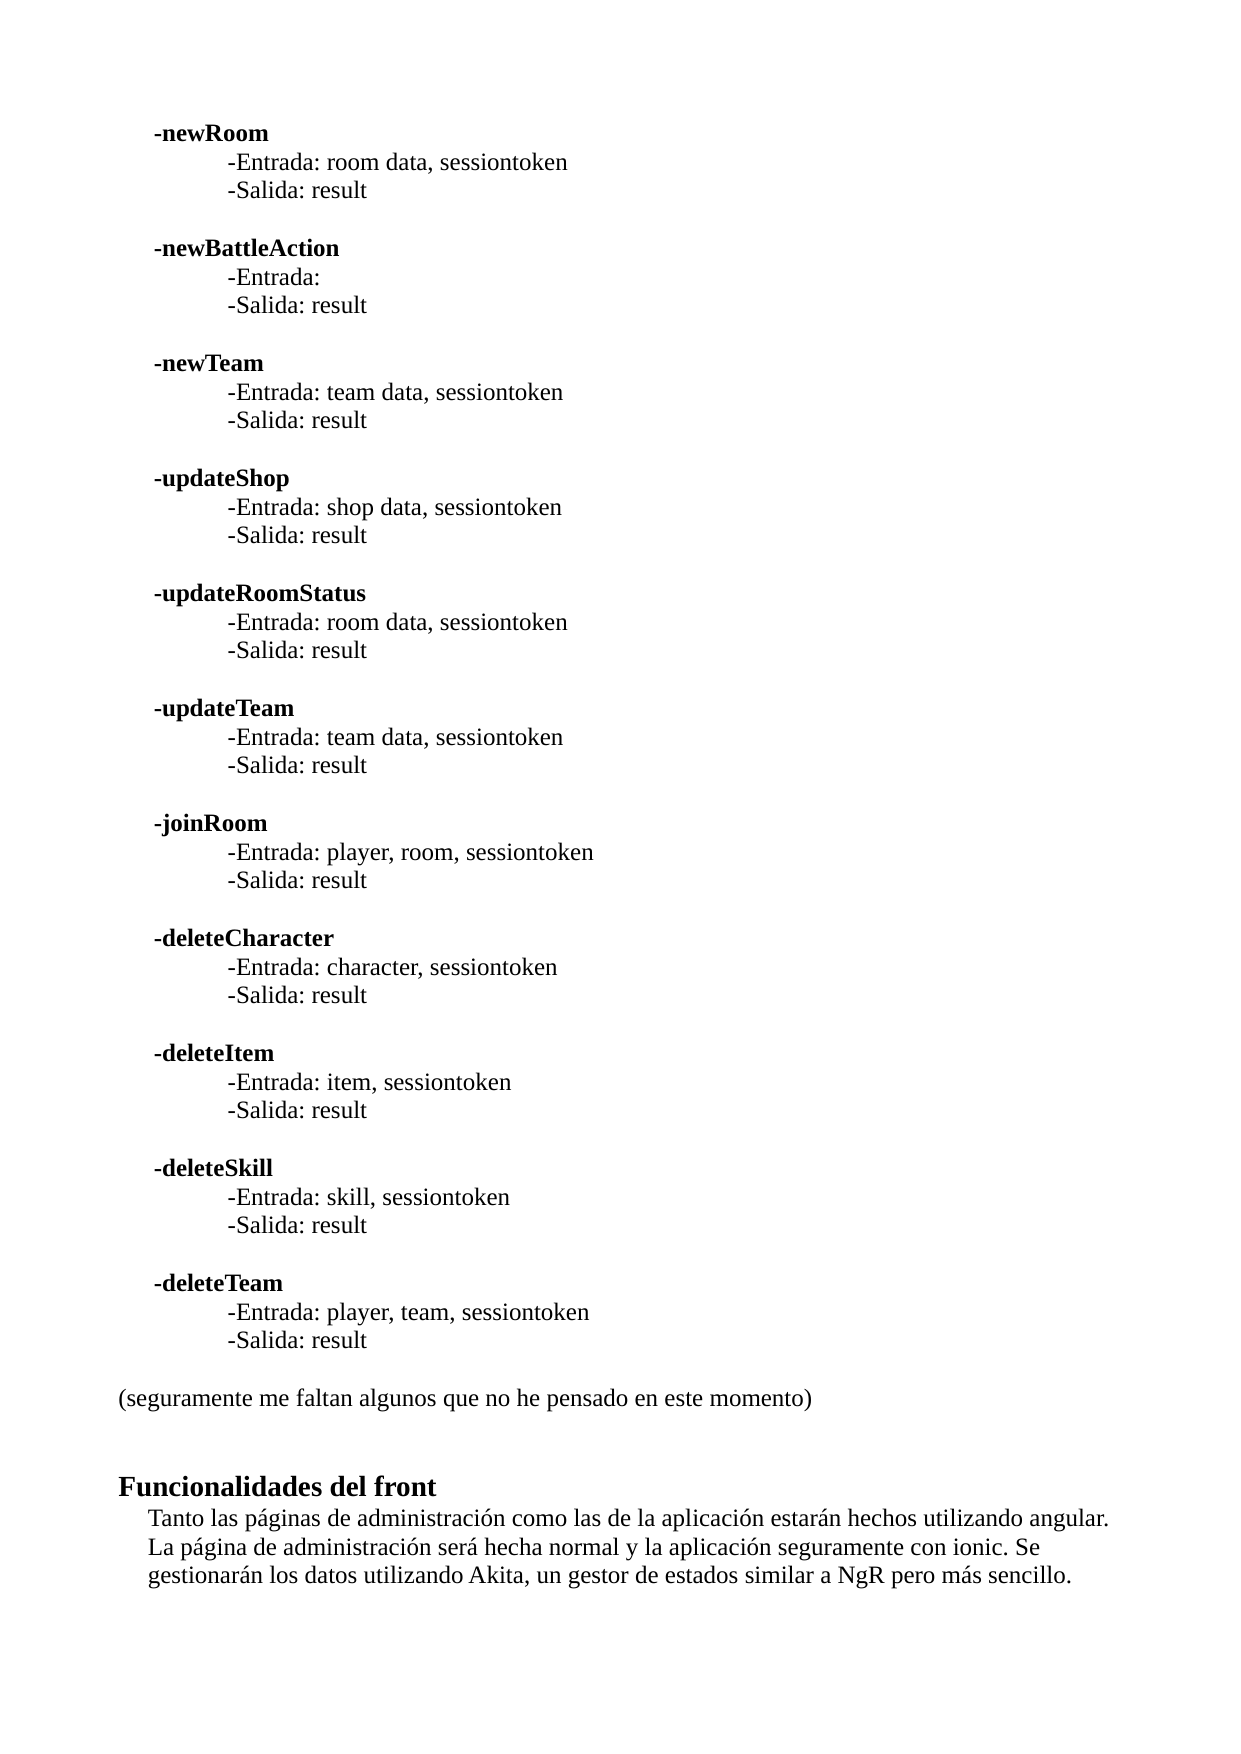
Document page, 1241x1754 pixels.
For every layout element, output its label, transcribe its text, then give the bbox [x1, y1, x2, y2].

text Tanto las páginas de administración como las de la aplicación estarán hechos utilizando angular. La página de administración será hecha normal y la aplicación seguramente con ionic. Se gestionarán los datos utilizando Akita, un gestor de estados similar a NgR pero más sencillo. [148, 1503, 1122, 1589]
text -Entrada: shop data, sessiontoken [153, 492, 1122, 521]
text -deleteTeam [153, 1268, 1122, 1297]
text -Salida: result [153, 1326, 1122, 1354]
text -Entrada: character, sessiontoken [153, 952, 1122, 981]
text -Salida: result [153, 636, 1122, 664]
text -Salida: result [153, 291, 1122, 319]
text (seguramente me faltan algunos que no he pensado en este momento) [118, 1383, 1122, 1412]
text -Entrada: player, room, sessiontoken [153, 837, 1122, 866]
text -Entrada: team data, sessiontoken [153, 722, 1122, 751]
text -Entrada: item, sessiontoken [153, 1067, 1122, 1096]
text -Entrada: skill, sessiontoken [153, 1182, 1122, 1211]
text -Entrada: [153, 262, 1122, 291]
text -Entrada: room data, sessiontoken [153, 147, 1122, 176]
text -Salida: result [153, 981, 1122, 1009]
text -updateTeam [153, 693, 1122, 722]
text -deleteItem [153, 1038, 1122, 1067]
text -updateShop [153, 463, 1122, 492]
text -newTeam [153, 348, 1122, 377]
text -Salida: result [153, 866, 1122, 894]
text -Salida: result [153, 751, 1122, 779]
text -Entrada: room data, sessiontoken [153, 607, 1122, 636]
text -newRoom [153, 118, 1122, 147]
text -updateRoomStatus [153, 578, 1122, 607]
text -deleteSkill [153, 1153, 1122, 1182]
text -joinRoom [153, 808, 1122, 837]
text -Entrada: team data, sessiontoken [153, 377, 1122, 406]
text -Salida: result [153, 176, 1122, 204]
text -Salida: result [153, 1096, 1122, 1124]
text -Entrada: player, team, sessiontoken [153, 1297, 1122, 1326]
text -newBattleAction [153, 233, 1122, 262]
text -Salida: result [153, 406, 1122, 434]
text -Salida: result [153, 1211, 1122, 1239]
text -Salida: result [153, 521, 1122, 549]
text Funcionalidades del front [118, 1469, 1122, 1503]
text -deleteCharacter [153, 923, 1122, 952]
